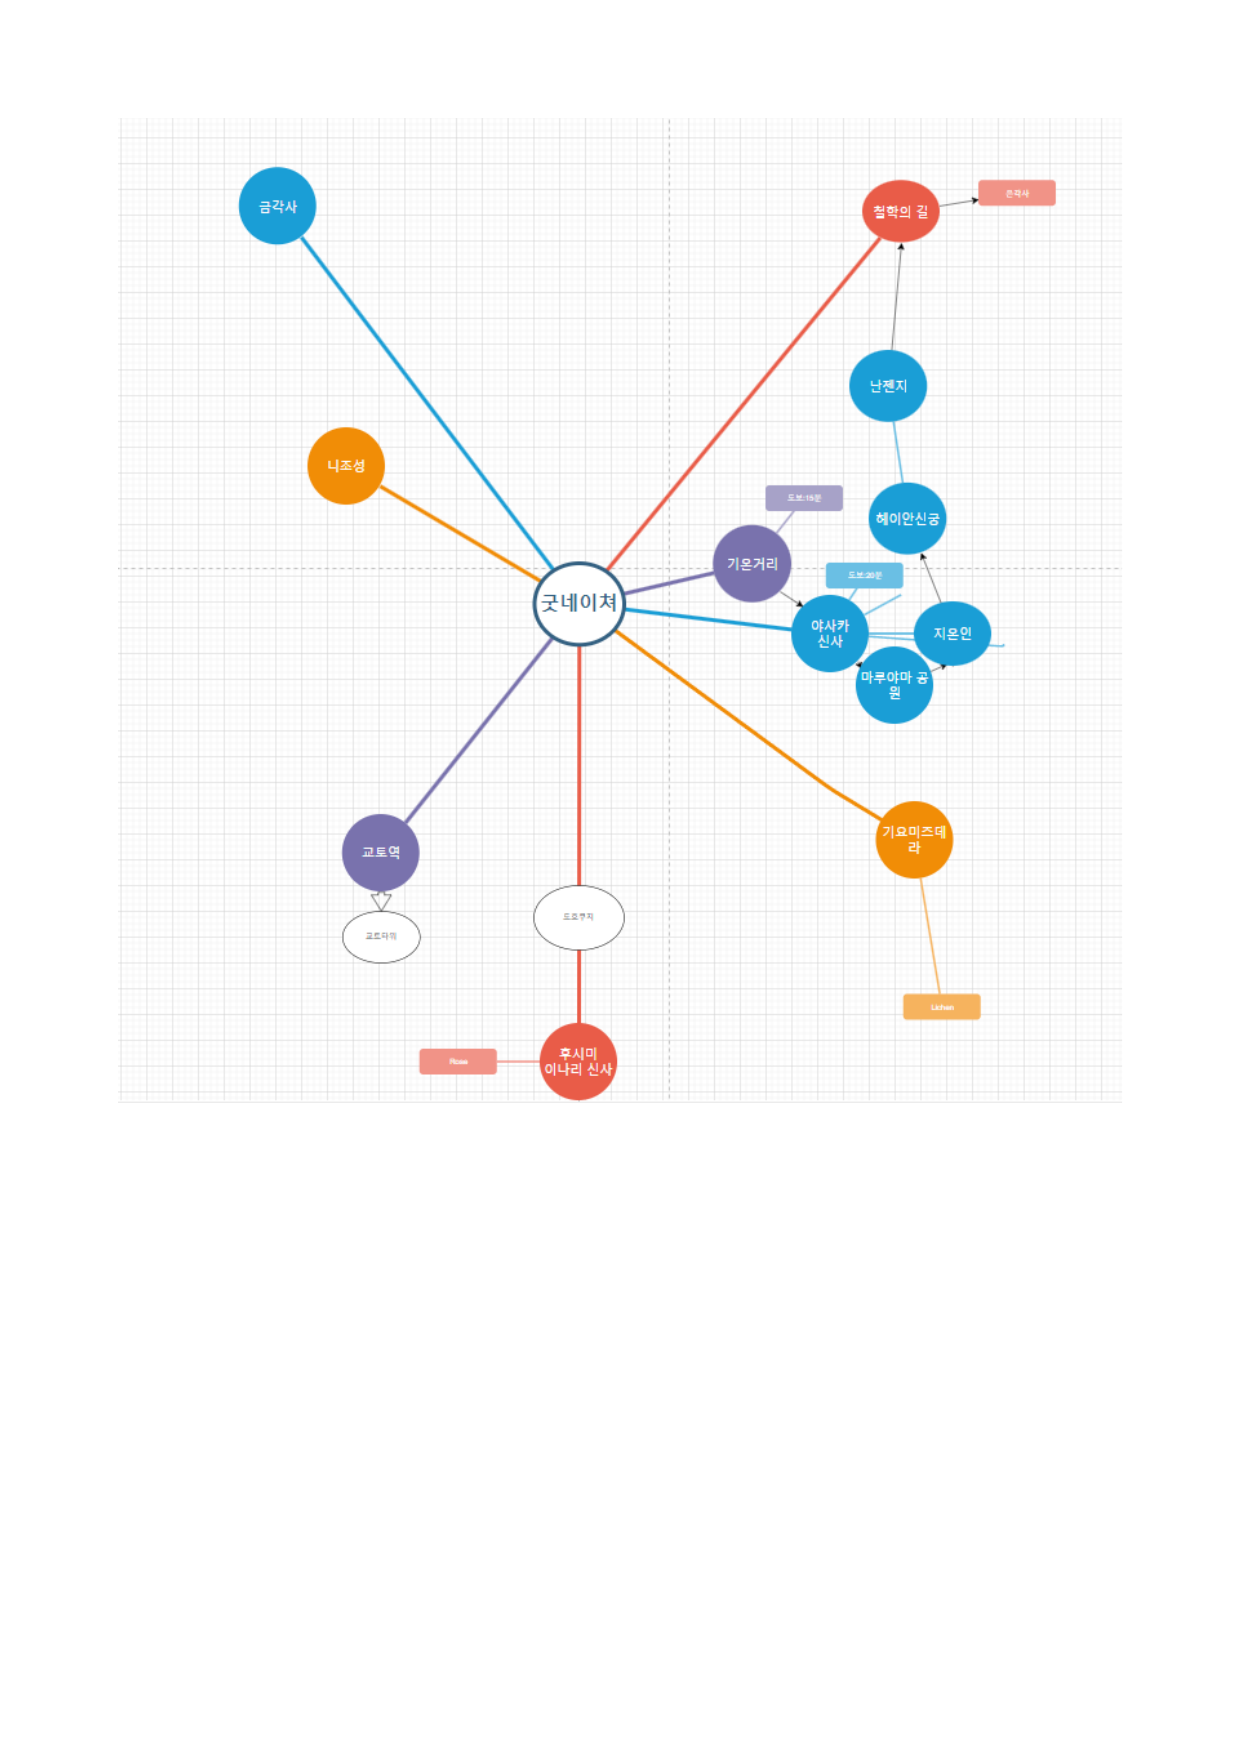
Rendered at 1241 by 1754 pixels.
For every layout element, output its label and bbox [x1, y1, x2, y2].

picture [118, 118, 1123, 1103]
